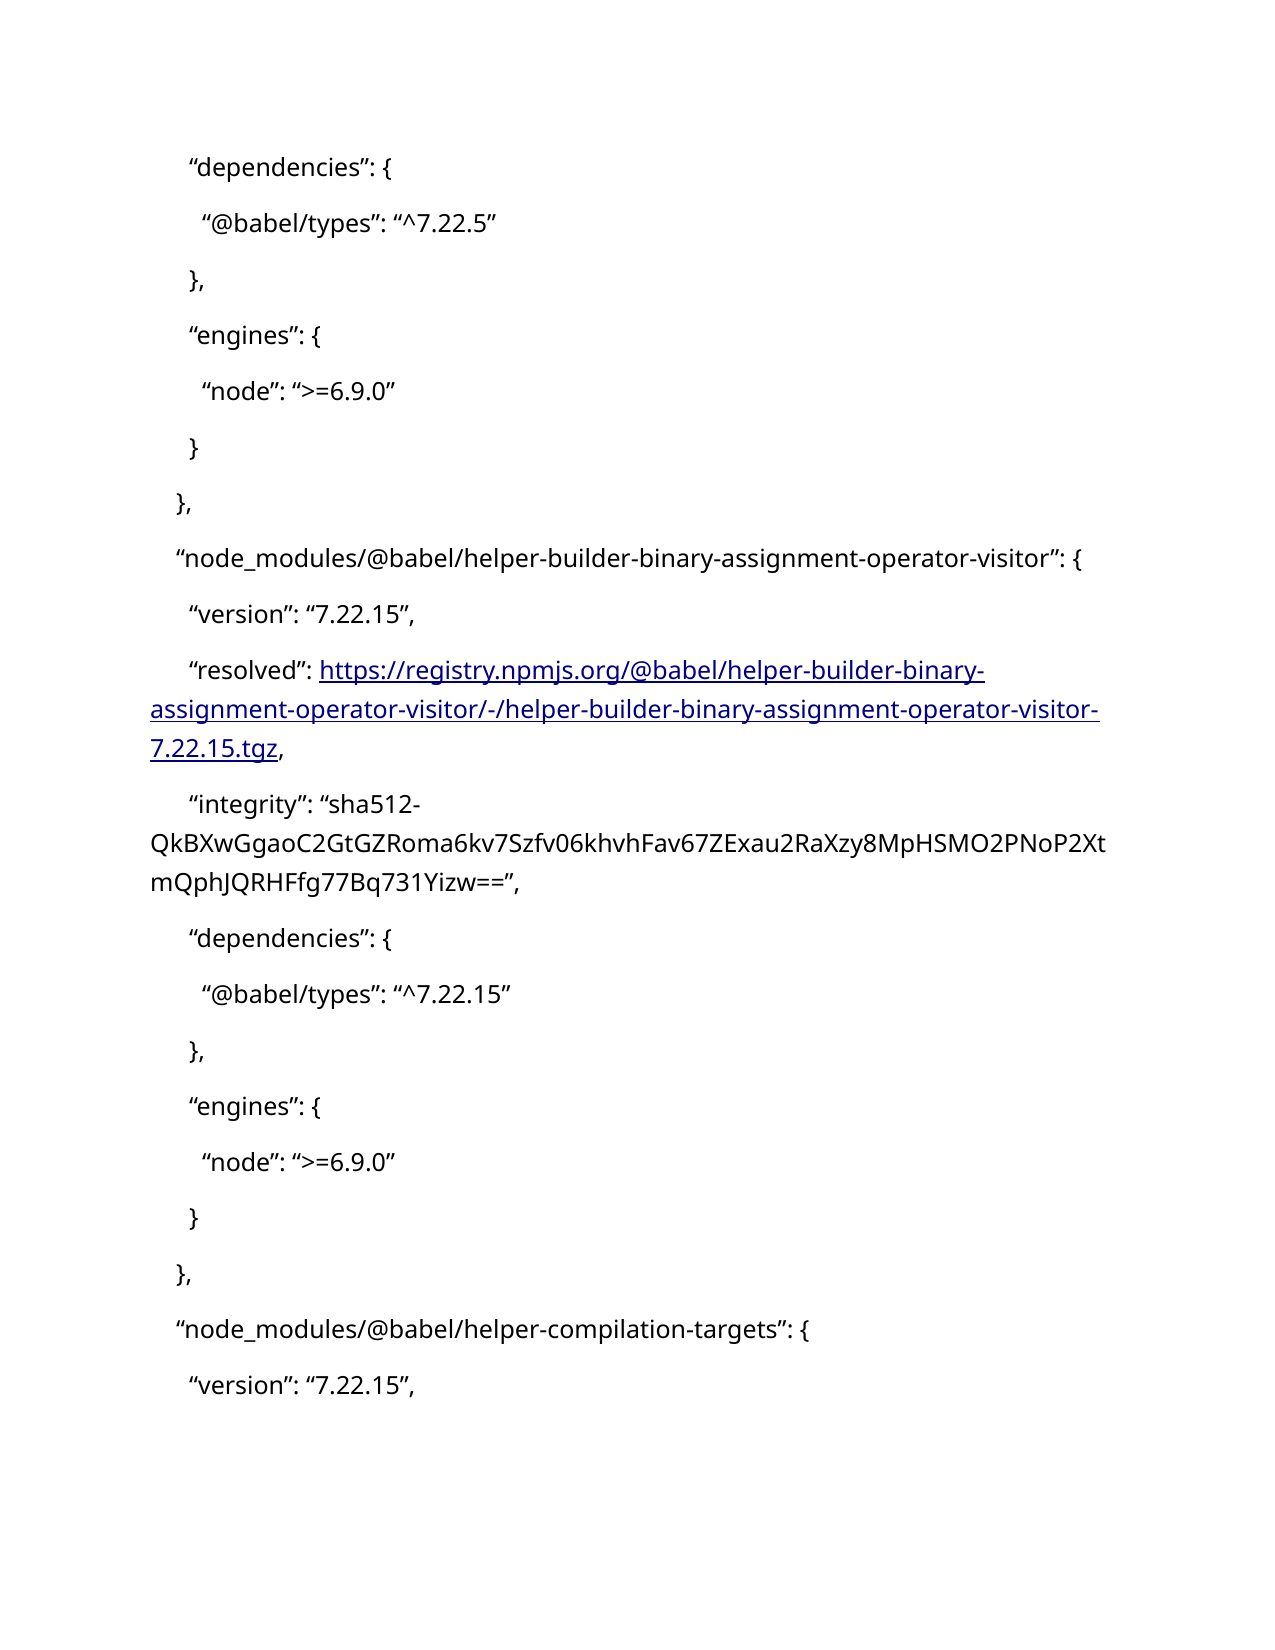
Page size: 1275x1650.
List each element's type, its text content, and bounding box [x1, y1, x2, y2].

text }, [150, 262, 1125, 296]
text “@babel/types”: “^7.22.5” [150, 206, 1125, 240]
text }, [150, 485, 1125, 519]
text “version”: “7.22.15”, [150, 597, 1125, 631]
text “resolved”: https://registry.npmjs.org/@babel/helper-builder-binary-assignment-operator-visitor/-/helper-builder-binary-assignment-operator-visitor-7.22.15.tgz, [150, 652, 1125, 765]
text }, [150, 1256, 1125, 1290]
text “engines”: { [150, 1088, 1125, 1122]
text “@babel/types”: “^7.22.15” [150, 977, 1125, 1011]
text “dependencies”: { [150, 150, 1125, 184]
text “version”: “7.22.15”, [150, 1367, 1125, 1402]
text “dependencies”: { [150, 921, 1125, 955]
text “node”: “>=6.9.0” [150, 373, 1125, 407]
text }, [150, 1032, 1125, 1067]
text “node_modules/@babel/helper-builder-binary-assignment-operator-visitor”: { [150, 541, 1125, 575]
text “integrity”: “sha512-QkBXwGgaoC2GtGZRoma6kv7Szfv06khvhFav67ZExau2RaXzy8MpHSMO2PNoP2XtmQphJQRHFfg77Bq731Yizw==”, [150, 787, 1125, 899]
text } [150, 429, 1125, 463]
text “node”: “>=6.9.0” [150, 1144, 1125, 1178]
text “node_modules/@babel/helper-compilation-targets”: { [150, 1312, 1125, 1346]
text } [150, 1200, 1125, 1234]
text “engines”: { [150, 317, 1125, 352]
